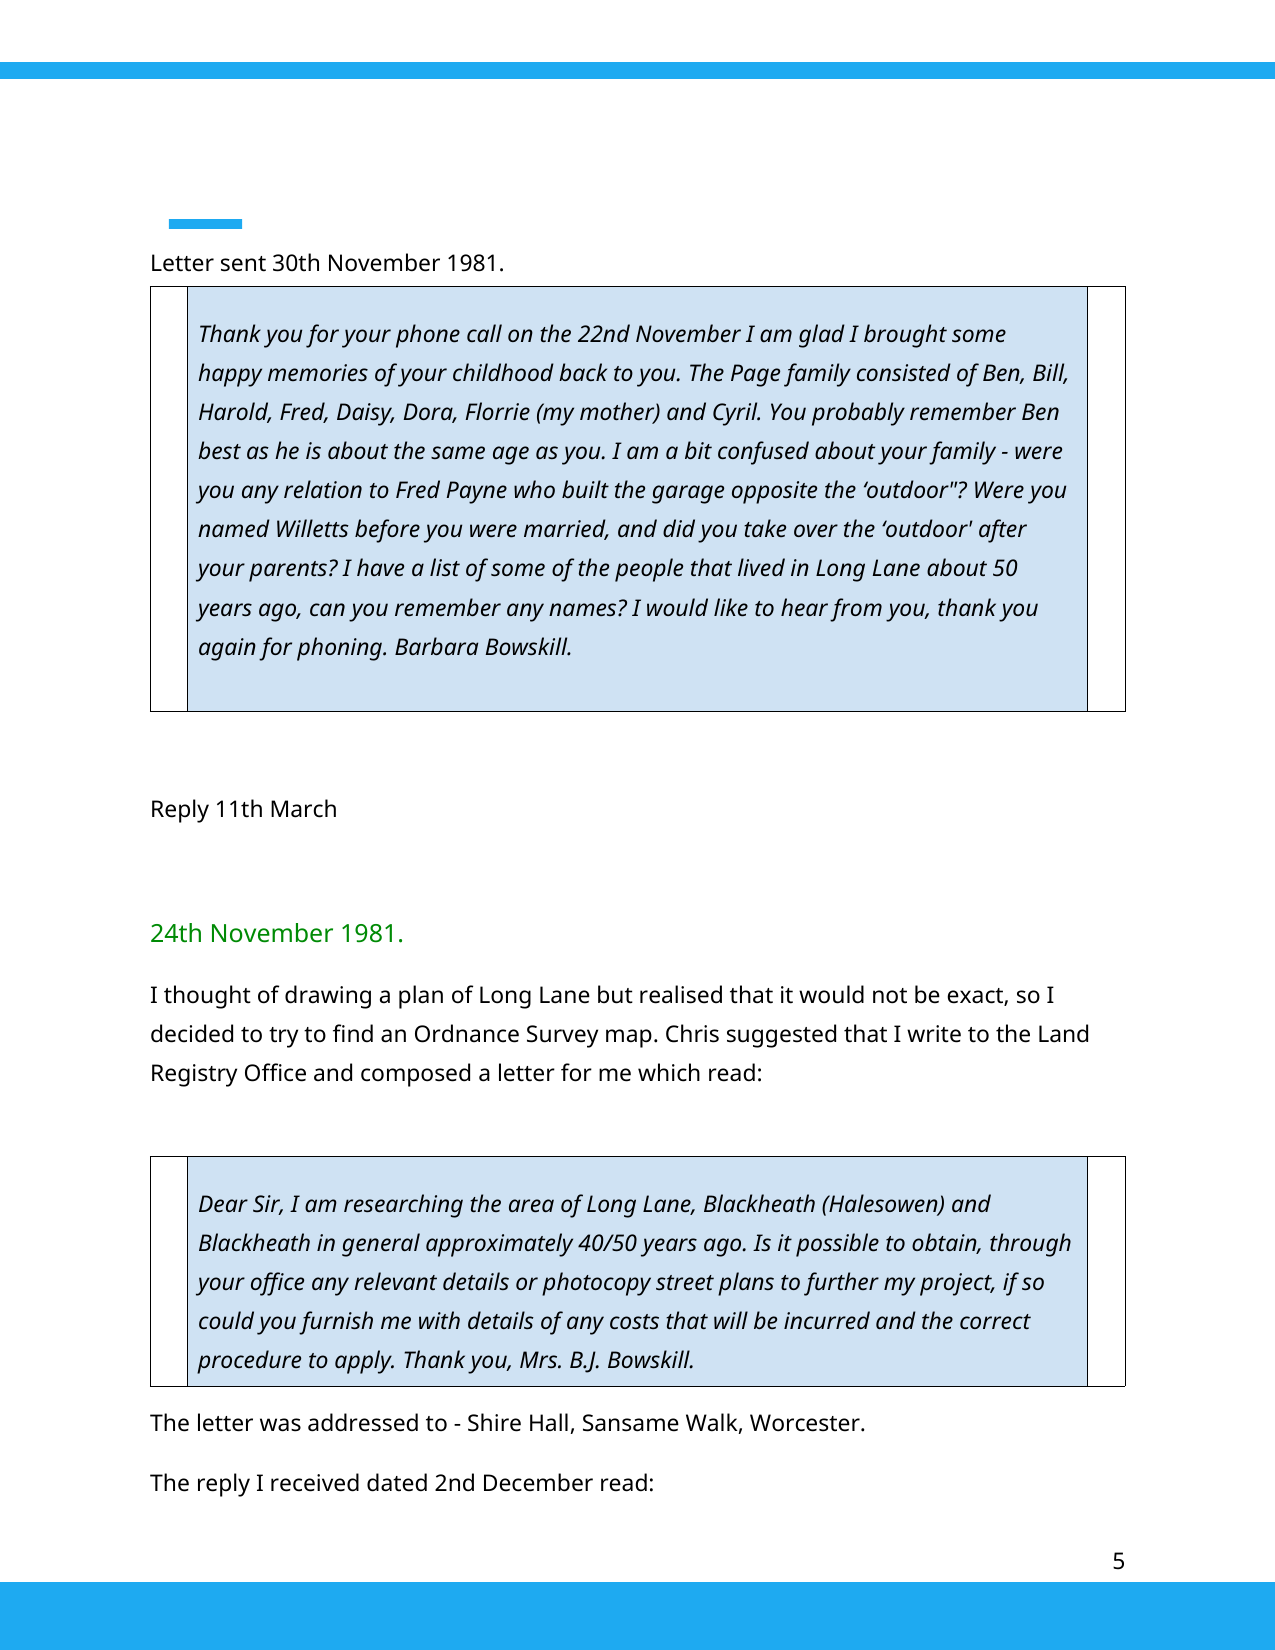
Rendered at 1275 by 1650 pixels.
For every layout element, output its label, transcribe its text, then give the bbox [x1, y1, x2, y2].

text The reply I received dated 2nd December read: [150, 1467, 1125, 1498]
picture [0, 1582, 1275, 1650]
text I thought of drawing a plan of Long Lane but realised that it would not be exact, so I decided to try to find an Ordnance Survey map. Chris suggested that I write to the Land Registry Office and composed a letter for me which read: [150, 979, 1125, 1088]
table_header [151, 1157, 187, 1386]
subtitle 24th November 1981. [150, 916, 1125, 950]
text Letter sent 30th November 1981. [150, 247, 1125, 278]
table_header [1088, 1157, 1125, 1386]
text Reply 11th March [150, 792, 1125, 824]
table_header Dear Sir, I am researching the area of Long Lane, Blackheath (Halesowen) and Blackheath in general approximately 40/50 years ago. Is it possible to obtain, through your office any relevant details or photocopy street plans to further my project, if so could you furnish me with details of any costs that will be incurred and the correct procedure to apply. Thank you, Mrs. B.J. Bowskill. [188, 1157, 1087, 1386]
table_header Thank you for your phone call on the 22nd November I am glad I brought some happy memories of your childhood back to you. The Page family consisted of Ben, Bill, Harold, Fred, Daisy, Dora, Florrie (my mother) and Cyril. You probably remember Ben best as he is about the same age as you. I am a bit confused about your family - were you any relation to Fred Payne who built the garage opposite the ‘outdoor"? Were you named Willetts before you were married, and did you take over the ‘outdoor' after your parents? I have a list of some of the people that lived in Long Lane about 50 years ago, can you remember any names? I would like to hear from you, thank you again for phoning. Barbara Bowskill. [188, 287, 1087, 711]
table_header [1088, 287, 1125, 711]
picture [0, 62, 1275, 79]
table_header [151, 287, 187, 711]
text The letter was addressed to - Shire Hall, Sansame Walk, Worcester. [150, 1407, 1125, 1438]
picture [168, 219, 243, 229]
